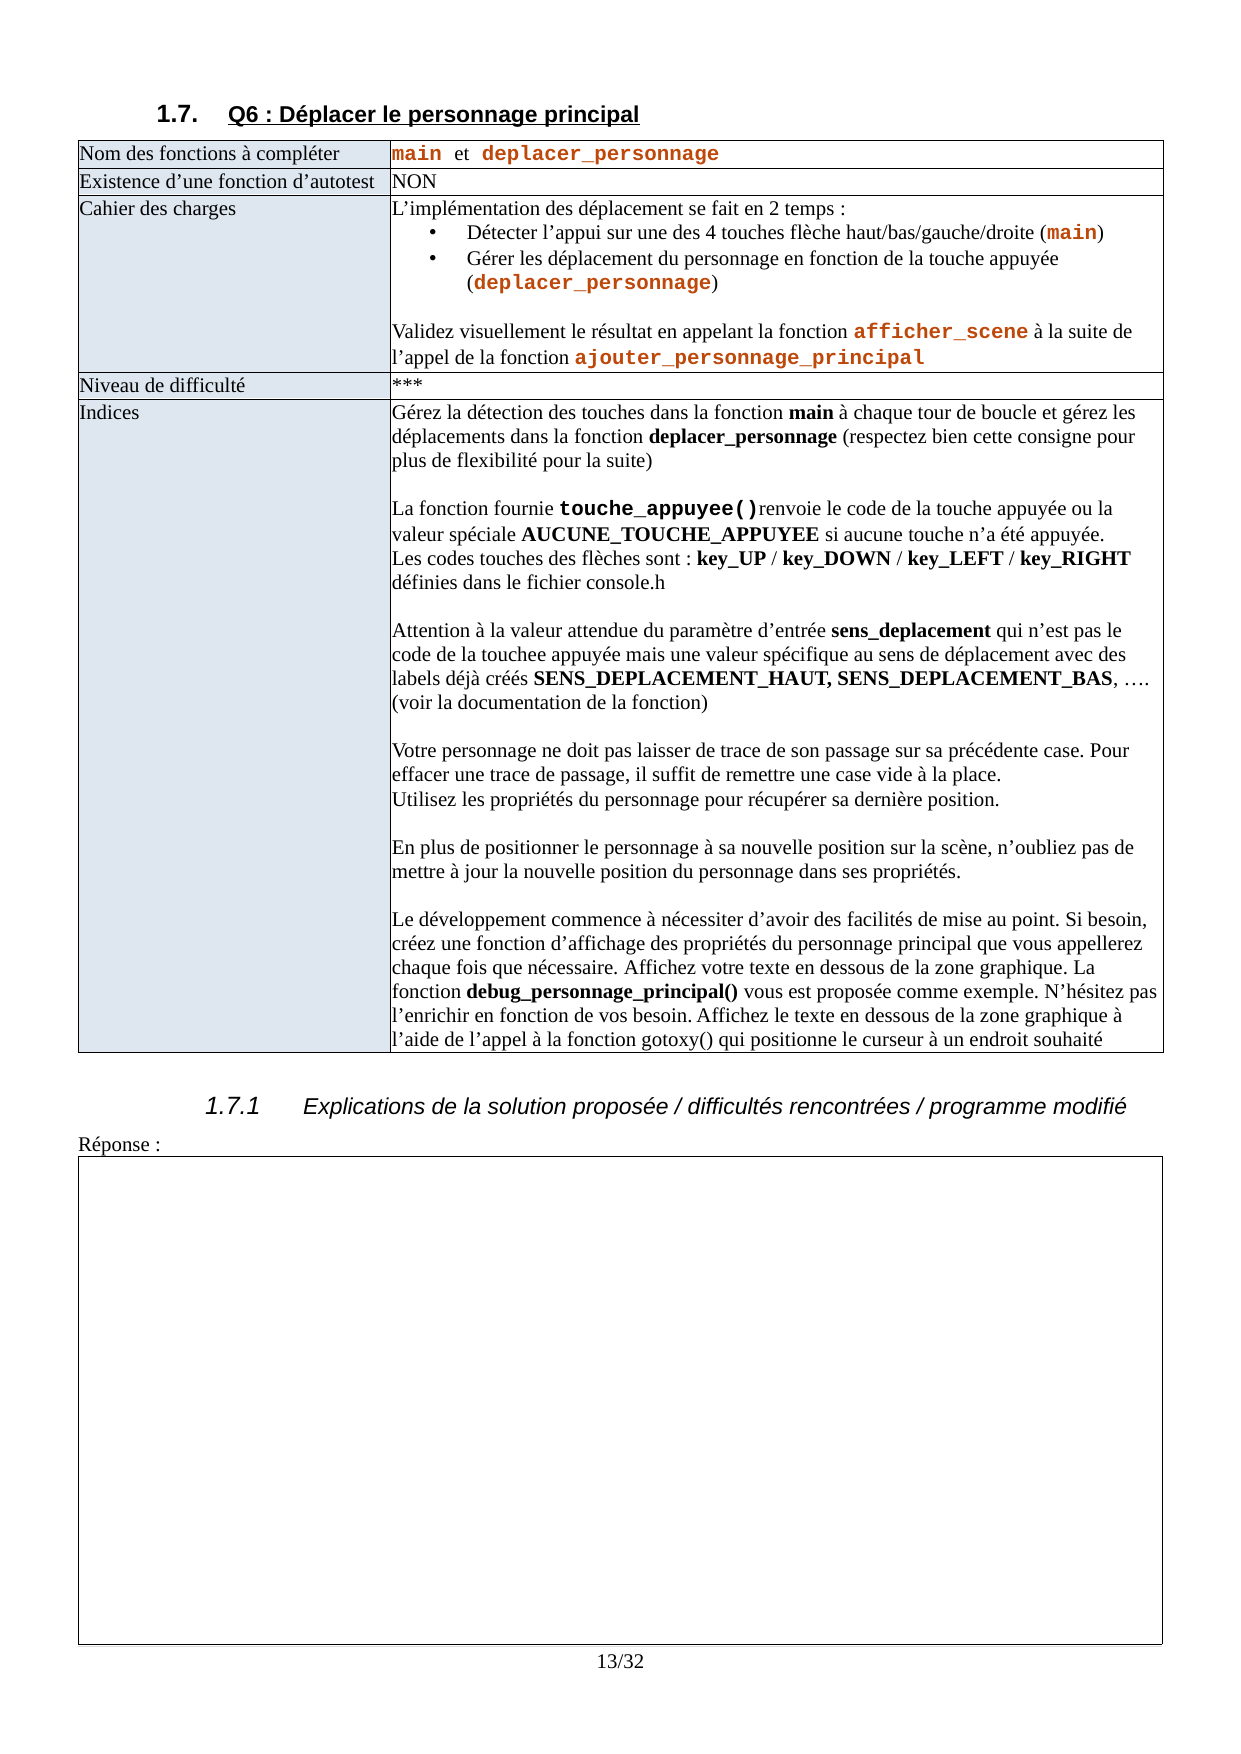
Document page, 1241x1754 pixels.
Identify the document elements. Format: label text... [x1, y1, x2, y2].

table_header main et deplacer_personnage [391, 141, 1163, 168]
table_header Nom des fonctions à compléter [79, 141, 390, 168]
subtitle Q6 : Déplacer le personnage principal [156, 99, 1162, 127]
text Réponse : [78, 1132, 1162, 1156]
table_cell Indices [79, 400, 390, 1052]
subtitle Explications de la solution proposée / difficultés rencontrées / programme modifié [198, 1091, 1162, 1120]
table_cell Existence d’une fonction d’autotest [79, 169, 390, 194]
table_cell Gérez la détection des touches dans la fonction main à chaque tour de boucle et gérez les déplacements dans la fonction deplacer_personnage (respectez bien cette consigne pour plus de flexibilité pour la suite) La fonction fournie touche_appuyee()renvoie le code de la touche appuyée ou la valeur spéciale AUCUNE_TOUCHE_APPUYEE si aucune touche n’a été appuyée. Les codes touches des flèches sont : key_UP / key_DOWN / key_LEFT / key_RIGHT définies dans le fichier console.h Attention à la valeur attendue du paramètre d’entrée sens_deplacement qui n’est pas le code de la touchee appuyée mais une valeur spécifique au sens de déplacement avec des labels déjà créés SENS_DEPLACEMENT_HAUT, SENS_DEPLACEMENT_BAS, …. (voir la documentation de la fonction) Votre personnage ne doit pas laisser de trace de son passage sur sa précédente case. Pour effacer une trace de passage, il suffit de remettre une case vide à la place. Utilisez les propriétés du personnage pour récupérer sa dernière position. En plus de positionner le personnage à sa nouvelle position sur la scène, n’oubliez pas de mettre à jour la nouvelle position du personnage dans ses propriétés. Le développement commence à nécessiter d’avoir des facilités de mise au point. Si besoin, créez une fonction d’affichage des propriétés du personnage principal que vous appellerez chaque fois que nécessaire. Affichez votre texte en dessous de la zone graphique. La fonction debug_personnage_principal() vous est proposée comme exemple. N’hésitez pas l’enrichir en fonction de vos besoin. Affichez le texte en dessous de la zone graphique à l’aide de l’appel à la fonction gotoxy() qui positionne le curseur à un endroit souhaité [391, 400, 1163, 1052]
table_cell NON [391, 169, 1163, 194]
table_cell L’implémentation des déplacement se fait en 2 temps : Détecter l’appui sur une des 4 touches flèche haut/bas/gauche/droite (main) Gérer les déplacement du personnage en fonction de la touche appuyée (deplacer_personnage) Validez visuellement le résultat en appelant la fonction afficher_scene à la suite de l’appel de la fonction ajouter_personnage_principal [391, 196, 1163, 372]
table_cell Cahier des charges [79, 196, 390, 372]
table_cell *** [391, 373, 1163, 398]
table_cell Niveau de difficulté [79, 373, 390, 398]
